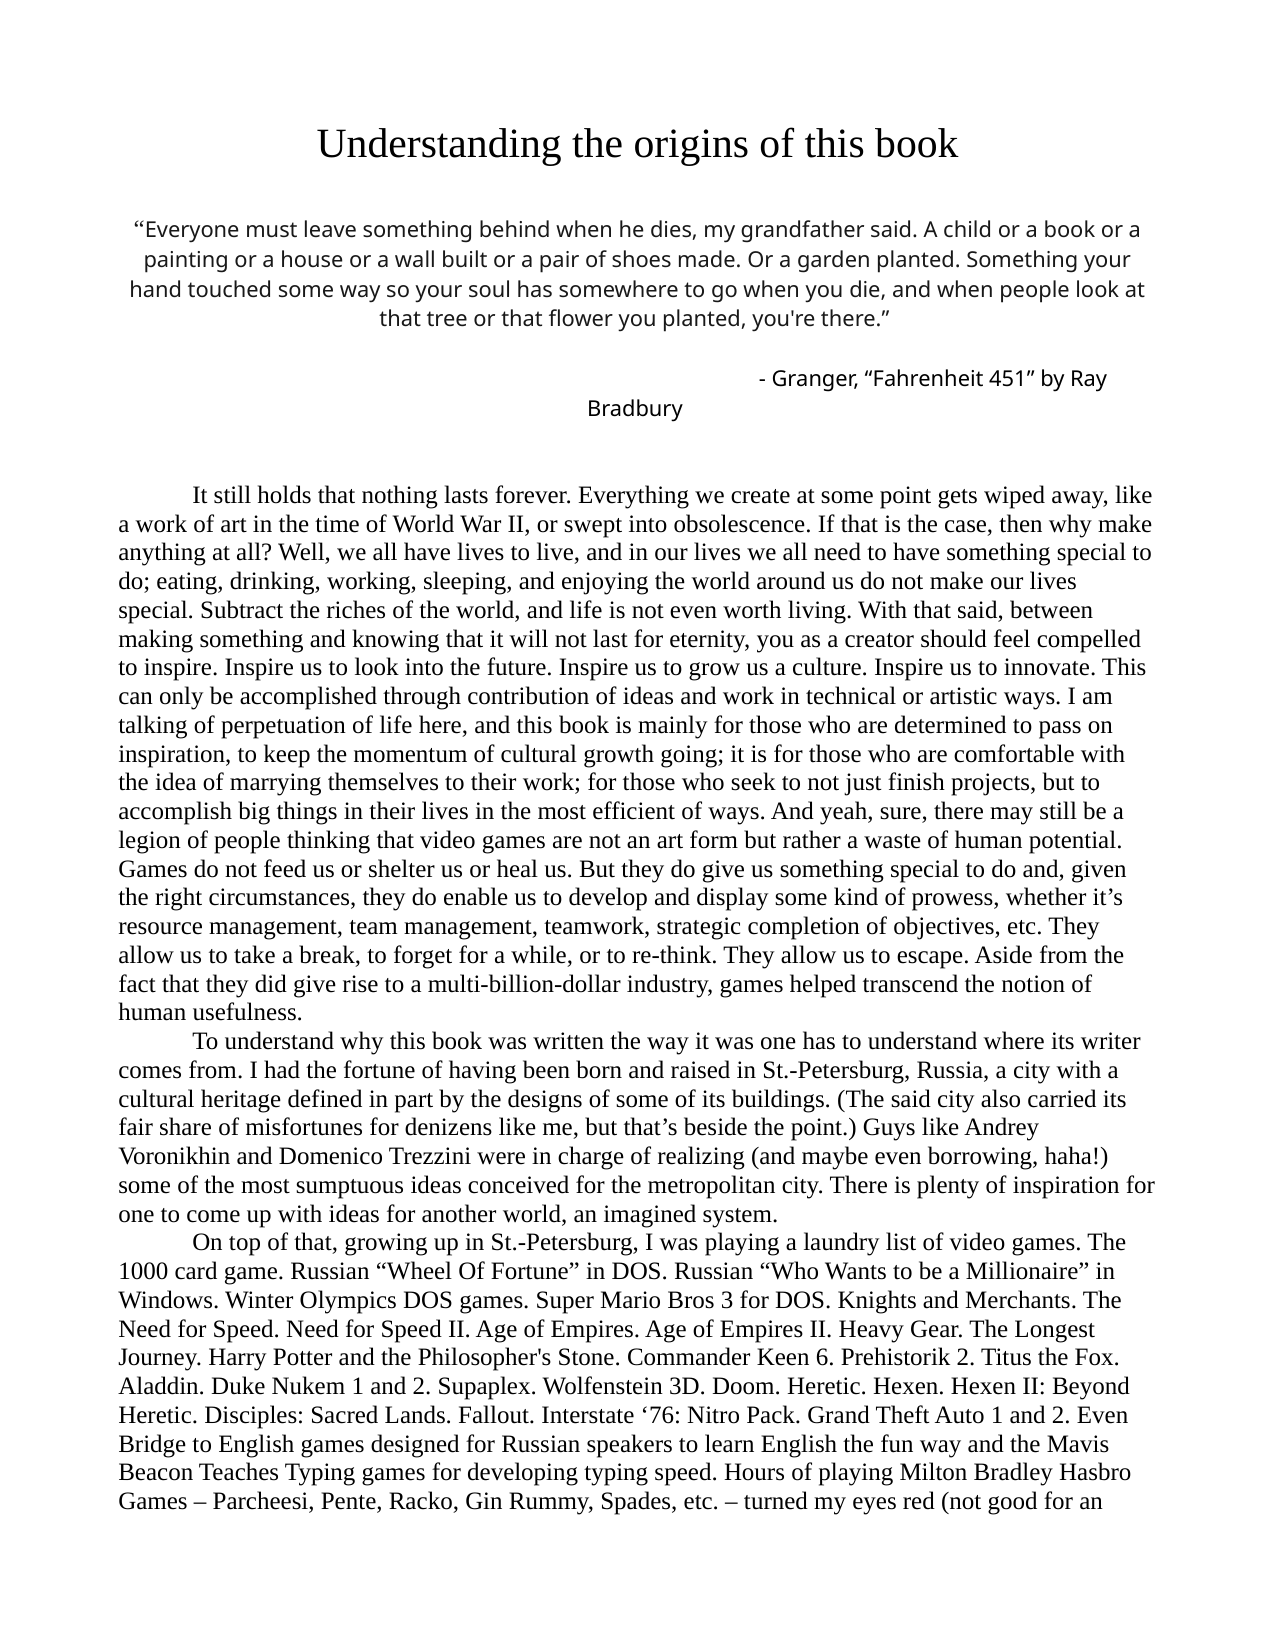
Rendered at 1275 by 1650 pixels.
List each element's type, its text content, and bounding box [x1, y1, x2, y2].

text “Everyone must leave something behind when he dies, my grandfather said. A child or a book or a painting or a house or a wall built or a pair of shoes made. Or a garden planted. Something your hand touched some way so your soul has somewhere to go when you die, and when people look at that tree or that flower you planted, you're there.” [118, 214, 1157, 333]
text It still holds that nothing lasts forever. Everything we create at some point gets wiped away, like a work of art in the time of World War II, or swept into obsolescence. If that is the case, then why make anything at all? Well, we all have lives to live, and in our lives we all need to have something special to do; eating, drinking, working, sleeping, and enjoying the world around us do not make our lives special. Subtract the riches of the world, and life is not even worth living. With that said, between making something and knowing that it will not last for eternity, you as a creator should feel compelled to inspire. Inspire us to look into the future. Inspire us to grow us a culture. Inspire us to innovate. This can only be accomplished through contribution of ideas and work in technical or artistic ways. I am talking of perpetuation of life here, and this book is mainly for those who are determined to pass on inspiration, to keep the momentum of cultural growth going; it is for those who are comfortable with the idea of marrying themselves to their work; for those who seek to not just finish projects, but to accomplish big things in their lives in the most efficient of ways. And yeah, sure, there may still be a legion of people thinking that video games are not an art form but rather a waste of human potential. Games do not feed us or shelter us or heal us. But they do give us something special to do and, given the right circumstances, they do enable us to develop and display some kind of prowess, whether it’s resource management, team management, teamwork, strategic completion of objectives, etc. They allow us to take a break, to forget for a while, or to re-think. They allow us to escape. Aside from the fact that they did give rise to a multi-billion-dollar industry, games helped transcend the notion of human usefulness. [118, 480, 1157, 1026]
text Understanding the origins of this book [118, 118, 1157, 166]
text To understand why this book was written the way it was one has to understand where its writer comes from. I had the fortune of having been born and raised in St.-Petersburg, Russia, a city with a cultural heritage defined in part by the designs of some of its buildings. (The said city also carried its fair share of misfortunes for denizens like me, but that’s beside the point.) Guys like Andrey Voronikhin and Domenico Trezzini were in charge of realizing (and maybe even borrowing, haha!) some of the most sumptuous ideas conceived for the metropolitan city. There is plenty of inspiration for one to come up with ideas for another world, an imagined system. [118, 1026, 1157, 1227]
text On top of that, growing up in St.-Petersburg, I was playing a laundry list of video games. The 1000 card game. Russian “Wheel Of Fortune” in DOS. Russian “Who Wants to be a Millionaire” in Windows. Winter Olympics DOS games. Super Mario Bros 3 for DOS. Knights and Merchants. The Need for Speed. Need for Speed II. Age of Empires. Age of Empires II. Heavy Gear. The Longest Journey. Harry Potter and the Philosopher's Stone. Commander Keen 6. Prehistorik 2. Titus the Fox. Aladdin. Duke Nukem 1 and 2. Supaplex. Wolfenstein 3D. Doom. Heretic. Hexen. Hexen II: Beyond Heretic. Disciples: Sacred Lands. Fallout. Interstate ‘76: Nitro Pack. Grand Theft Auto 1 and 2. Even Bridge to English games designed for Russian speakers to learn English the fun way and the Mavis Beacon Teaches Typing games for developing typing speed. Hours of playing Milton Bradley Hasbro Games – Parcheesi, Pente, Racko, Gin Rummy, Spades, etc. – turned my eyes red (not good for an [118, 1227, 1157, 1515]
text - Granger, “Fahrenheit 451” by Ray Bradbury [118, 363, 1157, 422]
